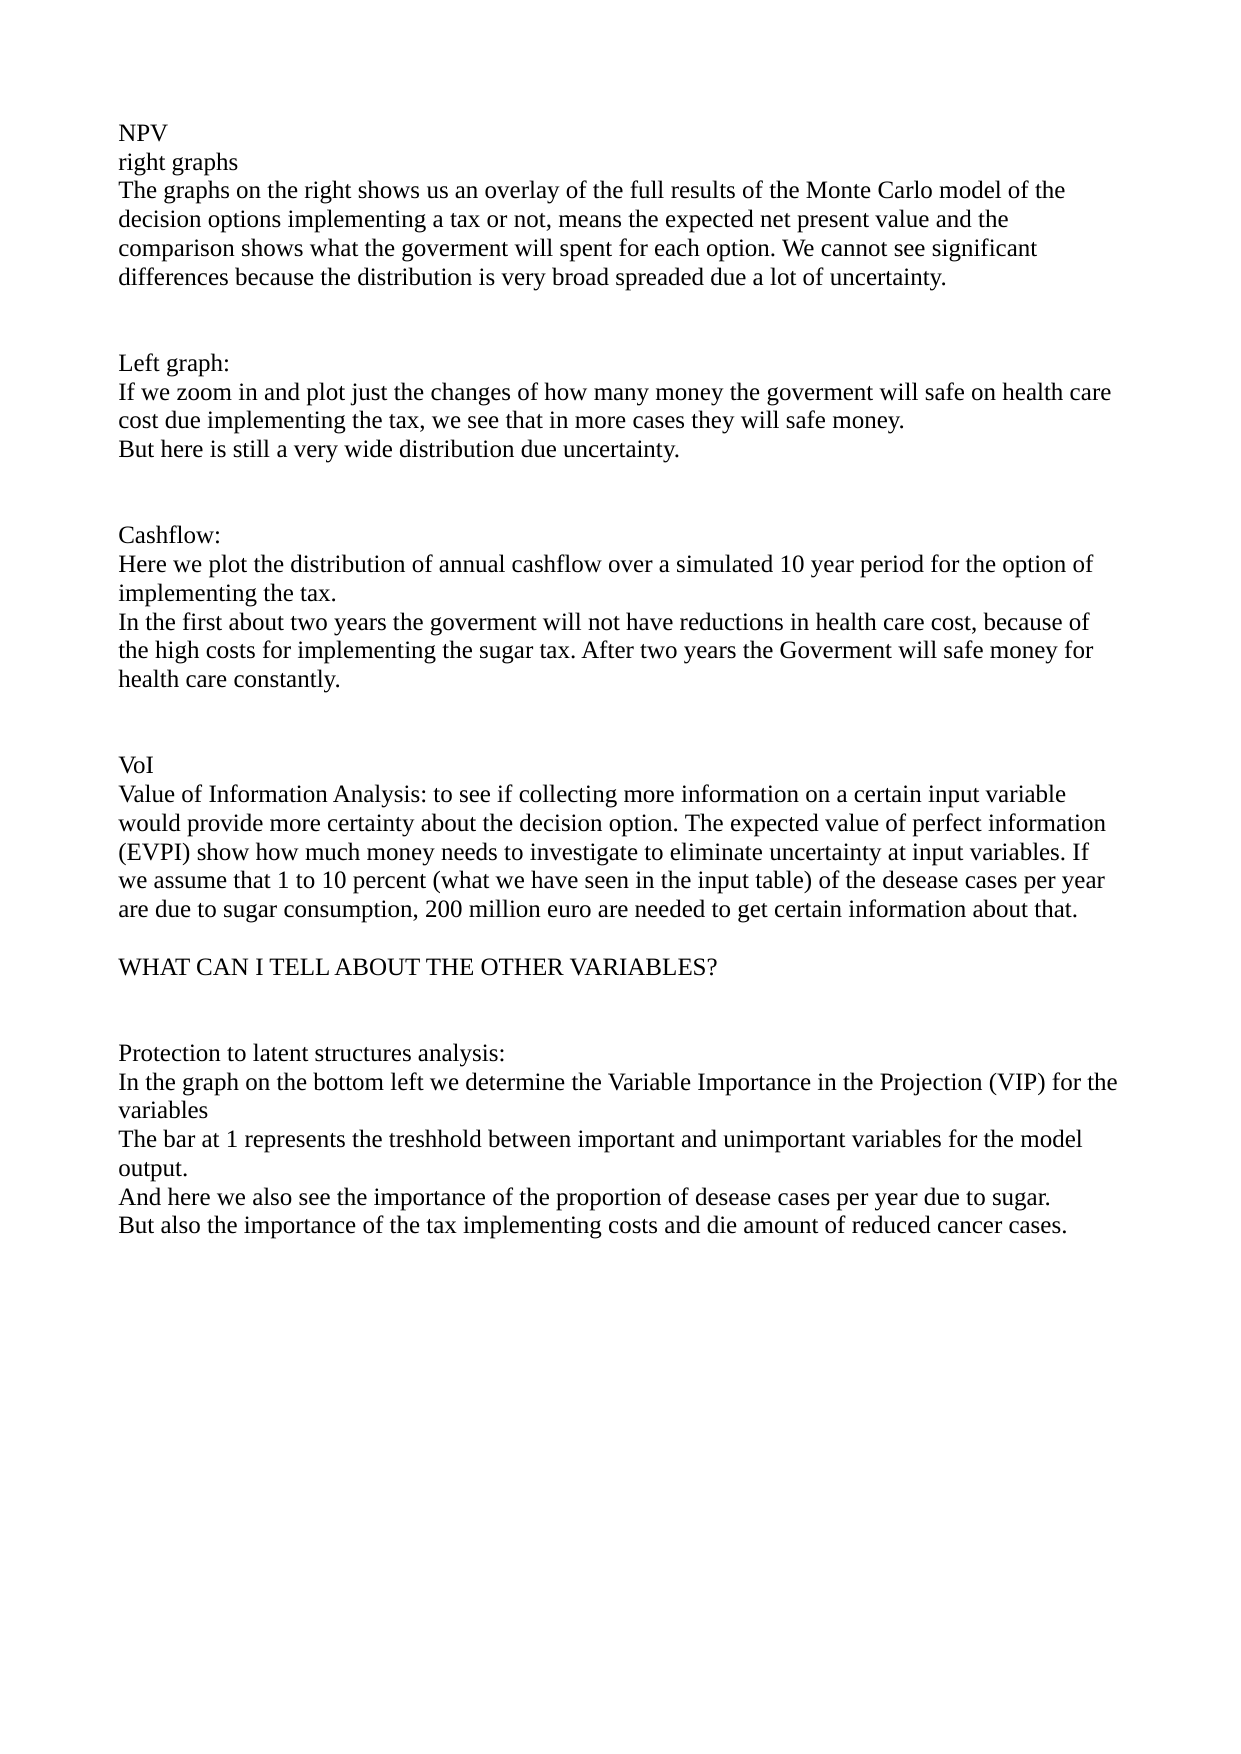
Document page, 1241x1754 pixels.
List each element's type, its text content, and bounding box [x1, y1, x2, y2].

text In the first about two years the goverment will not have reductions in health care cost, because of the high costs for implementing the sugar tax. After two years the Goverment will safe money for health care constantly. [118, 607, 1122, 693]
text And here we also see the importance of the proportion of desease cases per year due to sugar. [118, 1182, 1122, 1211]
text right graphs [118, 147, 1122, 176]
text If we zoom in and plot just the changes of how many money the goverment will safe on health care cost due implementing the tax, we see that in more cases they will safe money. [118, 377, 1122, 434]
text VoI [118, 751, 1122, 779]
text Value of Information Analysis: to see if collecting more information on a certain input variable would provide more certainty about the decision option. The expected value of perfect information (EVPI) show how much money needs to investigate to eliminate uncertainty at input variables. If we assume that 1 to 10 percent (what we have seen in the input table) of the desease cases per year are due to sugar consumption, 200 million euro are needed to get certain information about that. [118, 779, 1122, 923]
text The bar at 1 represents the treshhold between important and unimportant variables for the model output. [118, 1124, 1122, 1182]
text Cashflow: [118, 521, 1122, 549]
text Left graph: [118, 348, 1122, 377]
text The graphs on the right shows us an overlay of the full results of the Monte Carlo model of the decision options implementing a tax or not, means the expected net present value and the comparison shows what the goverment will spent for each option. We cannot see significant differences because the distribution is very broad spreaded due a lot of uncertainty. [118, 176, 1122, 291]
text NPV [118, 118, 1122, 147]
text In the graph on the bottom left we determine the Variable Importance in the Projection (VIP) for the variables [118, 1067, 1122, 1124]
text WHAT CAN I TELL ABOUT THE OTHER VARIABLES? [118, 952, 1122, 981]
text But also the importance of the tax implementing costs and die amount of reduced cancer cases. [118, 1211, 1122, 1239]
text But here is still a very wide distribution due uncertainty. [118, 434, 1122, 463]
text Here we plot the distribution of annual cashflow over a simulated 10 year period for the option of implementing the tax. [118, 549, 1122, 607]
text Protection to latent structures analysis: [118, 1038, 1122, 1067]
